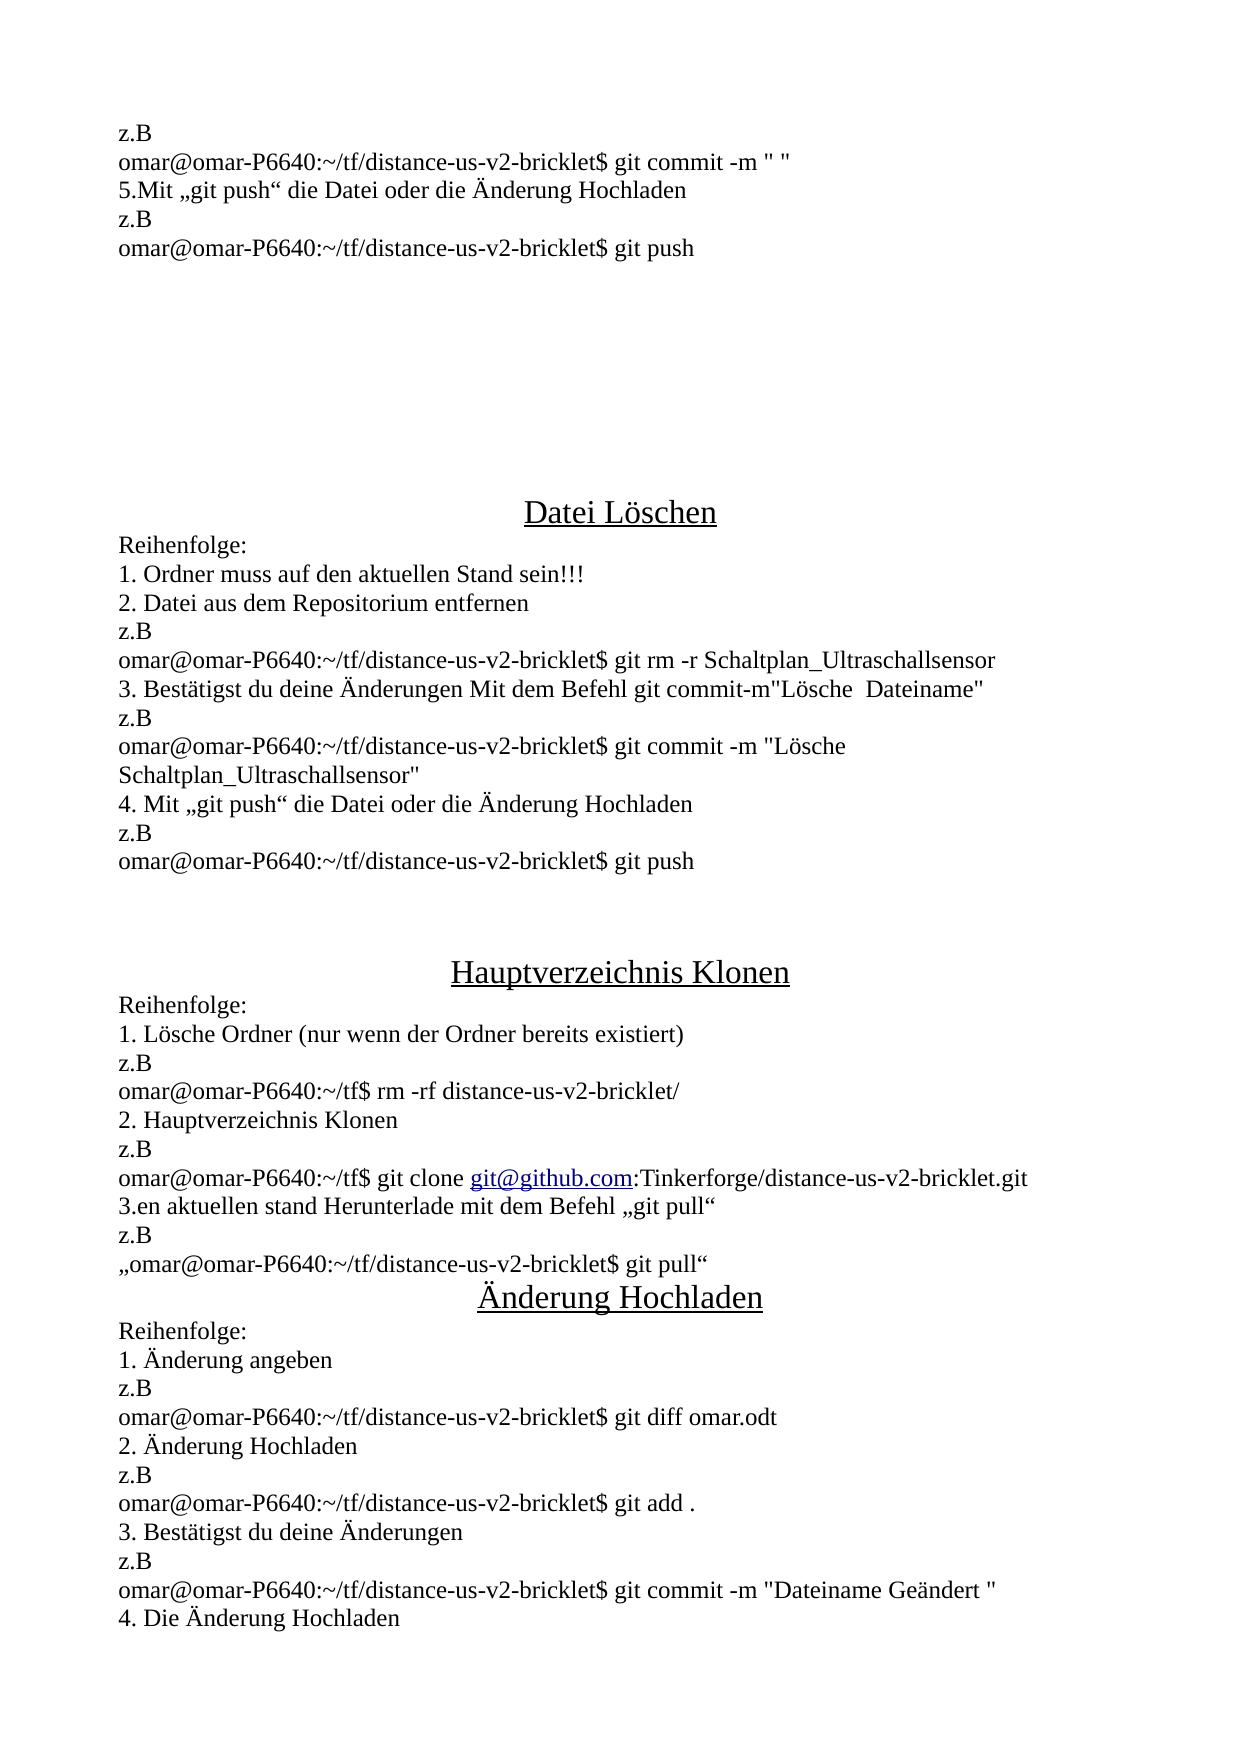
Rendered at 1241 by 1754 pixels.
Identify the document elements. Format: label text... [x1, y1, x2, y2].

text Änderung Hochladen [118, 1278, 1122, 1316]
text z.B [118, 1134, 1122, 1163]
text 3. Bestätigst du deine Änderungen [118, 1517, 1122, 1546]
text z.B [118, 1460, 1122, 1488]
text omar@omar-P6640:~/tf/distance-us-v2-bricklet$ git add . [118, 1488, 1122, 1517]
text Reihenfolge: [118, 1316, 1122, 1345]
text z.B [118, 1546, 1122, 1575]
text 3. Bestätigst du deine Änderungen Mit dem Befehl git commit-m"Lösche Dateiname" [118, 674, 1122, 703]
text omar@omar-P6640:~/tf/distance-us-v2-bricklet$ git commit -m "Lösche Schaltplan_Ultraschallsensor" [118, 731, 1122, 789]
text 2. Änderung Hochladen [118, 1431, 1122, 1460]
text 2. Datei aus dem Repositorium entfernen [118, 588, 1122, 616]
text omar@omar-P6640:~/tf/distance-us-v2-bricklet$ git rm -r Schaltplan_Ultraschallsensor [118, 645, 1122, 674]
text omar@omar-P6640:~/tf/distance-us-v2-bricklet$ git diff omar.odt [118, 1402, 1122, 1431]
text 1. Lösche Ordner (nur wenn der Ordner bereits existiert) [118, 1019, 1122, 1048]
text Datei Löschen [118, 492, 1122, 530]
text omar@omar-P6640:~/tf$ rm -rf distance-us-v2-bricklet/ [118, 1076, 1122, 1105]
text z.B [118, 204, 1122, 233]
text Reihenfolge: [118, 990, 1122, 1019]
text omar@omar-P6640:~/tf/distance-us-v2-bricklet$ git push [118, 846, 1122, 875]
text z.B [118, 1220, 1122, 1249]
text z.B [118, 818, 1122, 846]
text 1. Änderung angeben [118, 1345, 1122, 1373]
text z.B [118, 1373, 1122, 1402]
text 3.en aktuellen stand Herunterlade mit dem Befehl „git pull“ [118, 1191, 1122, 1220]
text omar@omar-P6640:~/tf/distance-us-v2-bricklet$ git commit -m "Dateiname Geändert " [118, 1575, 1122, 1603]
text omar@omar-P6640:~/tf/distance-us-v2-bricklet$ git commit -m " " [118, 147, 1122, 176]
text 1. Ordner muss auf den aktuellen Stand sein!!! [118, 559, 1122, 588]
text omar@omar-P6640:~/tf/distance-us-v2-bricklet$ git push [118, 233, 1122, 262]
text z.B [118, 703, 1122, 731]
text 4. Mit „git push“ die Datei oder die Änderung Hochladen [118, 789, 1122, 818]
text z.B [118, 616, 1122, 645]
text 4. Die Änderung Hochladen [118, 1603, 1122, 1632]
text z.B [118, 118, 1122, 147]
text z.B [118, 1048, 1122, 1076]
text omar@omar-P6640:~/tf$ git clone git@github.com:Tinkerforge/distance-us-v2-bricklet.git [118, 1163, 1122, 1191]
text Reihenfolge: [118, 530, 1122, 559]
text 5.Mit „git push“ die Datei oder die Änderung Hochladen [118, 176, 1122, 204]
text „omar@omar-P6640:~/tf/distance-us-v2-bricklet$ git pull“ [118, 1249, 1122, 1278]
text Hauptverzeichnis Klonen [118, 952, 1122, 990]
text 2. Hauptverzeichnis Klonen [118, 1105, 1122, 1134]
